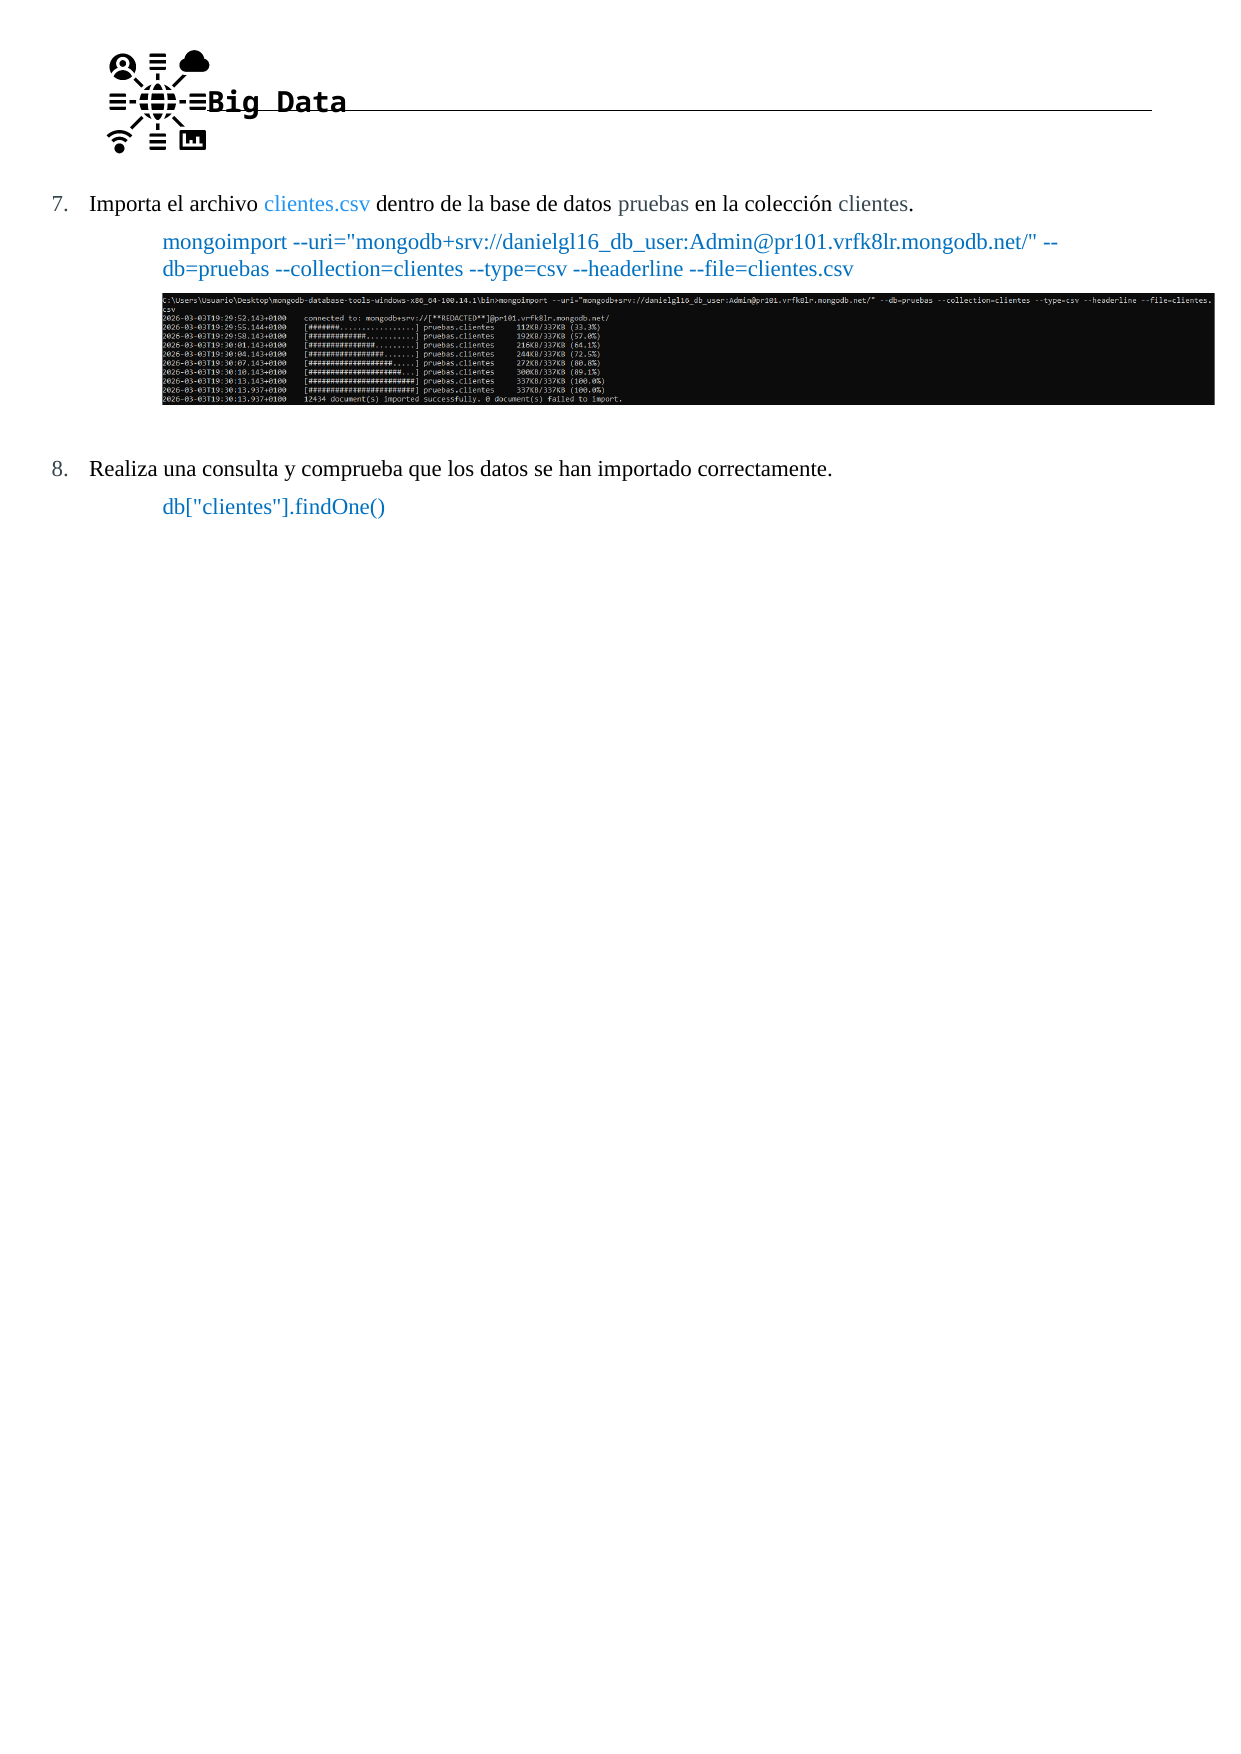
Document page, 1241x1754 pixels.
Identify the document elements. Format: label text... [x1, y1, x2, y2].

text db["clientes"].findOne() [162, 493, 1141, 520]
list Importa el archivo clientes.csv dentro de la base de datos pruebas en la colección clientes. [51, 190, 1141, 216]
list Realiza una consulta y comprueba que los datos se han importado correctamente. [51, 455, 1141, 481]
text mongoimport --uri="mongodb+srv://danielgl16_db_user:Admin@pr101.vrfk8lr.mongodb.net/" --db=pruebas --collection=clientes --type=csv --headerline --file=clientes.csv [162, 228, 1141, 282]
